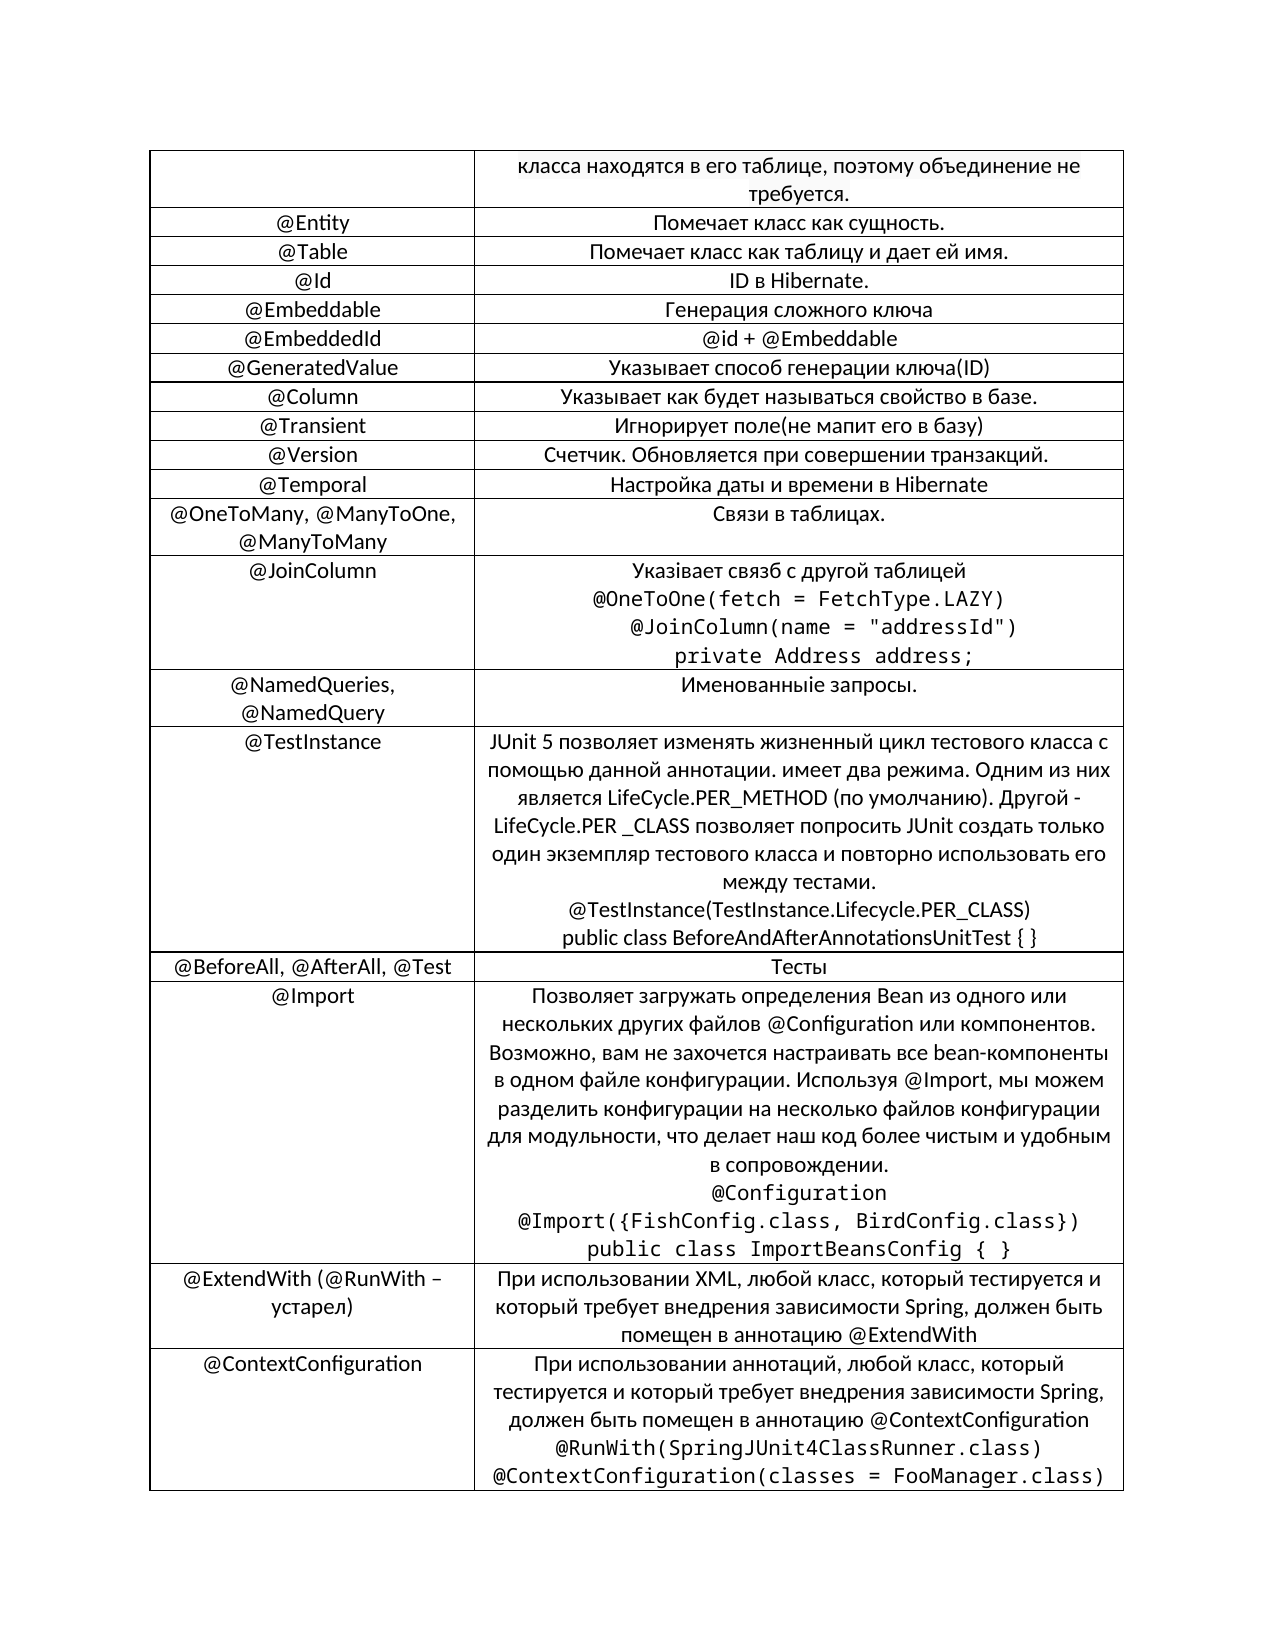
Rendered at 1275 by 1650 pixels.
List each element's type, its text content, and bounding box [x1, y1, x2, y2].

table_cell @Id [151, 266, 474, 294]
table_cell @Embeddable [151, 295, 474, 323]
table_cell @GeneratedValue [151, 354, 474, 381]
table_cell Счетчик. Обновляется при совершении транзакций. [475, 441, 1123, 469]
table_cell @NamedQueries, @NamedQuery [151, 670, 474, 726]
table_cell @Version [151, 441, 474, 469]
table_cell Указівает связб с другой таблицей @OneToOne(fetch = FetchType.LAZY) @JoinColumn(name = "addressId") private Address address; [475, 556, 1123, 669]
table_cell При использовании аннотаций, любой класс, который тестируется и который требует внедрения зависимости Spring, должен быть помещен в аннотацию @ContextConfiguration @RunWith(SpringJUnit4ClassRunner.class) @ContextConfiguration(classes = FooManager.class) [475, 1349, 1123, 1490]
table_cell Генерация сложного ключа [475, 295, 1123, 323]
table_cell @JoinColumn [151, 556, 474, 669]
table_cell Тесты [475, 953, 1123, 981]
table_cell @EmbeddedId [151, 324, 474, 352]
table_cell JUnit 5 позволяет изменять жизненный цикл тестового класса с помощью данной аннотации. имеет два режима. Одним из них является LifeCycle.PER_METHOD (по умолчанию). Другой -LifeCycle.PER _CLASS позволяет попросить JUnit создать только один экземпляр тестового класса и повторно использовать его между тестами. @TestInstance(TestInstance.Lifecycle.PER_CLASS) public class BeforeAndAfterAnnotationsUnitTest { } [475, 727, 1123, 951]
table_cell Игнорирует поле(не мапит его в базу) [475, 412, 1123, 439]
table_cell @ExtendWith (@RunWith – устарел) [151, 1264, 474, 1348]
table_cell Помечает класс как таблицу и дает ей имя. [475, 237, 1123, 265]
table_cell Именованныіе запросы. [475, 670, 1123, 726]
table_cell Связи в таблицах. [475, 499, 1123, 555]
table_cell @Import [151, 982, 474, 1263]
table_cell @Table [151, 237, 474, 265]
table_cell @Entity [151, 208, 474, 236]
table_cell При использовании XML, любой класс, который тестируется и который требует внедрения зависимости Spring, должен быть помещен в аннотацию @ExtendWith [475, 1264, 1123, 1348]
table_cell Настройка даты и времени в Hibernate [475, 470, 1123, 498]
table_cell Позволяет загружать определения Bean из одного или нескольких других файлов @Configuration или компонентов. Возможно, вам не захочется настраивать все bean-компоненты в одном файле конфигурации. Используя @Import, мы можем разделить конфигурации на несколько файлов конфигурации для модульности, что делает наш код более чистым и удобным в сопровождении. @Configuration @Import({FishConfig.class, BirdConfig.class}) public class ImportBeansConfig { } [475, 982, 1123, 1263]
table_cell Помечает класс как сущность. [475, 208, 1123, 236]
table_cell ID в Hibernate. [475, 266, 1123, 294]
table_cell @OneToMany, @ManyToOne, @ManyToMany [151, 499, 474, 555]
table_cell @TestInstance [151, 727, 474, 951]
table_cell @Column [151, 383, 474, 411]
table_cell [151, 151, 474, 207]
table_cell класса находятся в его таблице, поэтому объединение не требуется. [475, 151, 1123, 207]
table_cell Указывает как будет называться свойство в базе. [475, 383, 1123, 411]
table_cell @ContextConfiguration [151, 1349, 474, 1490]
table_cell @Transient [151, 412, 474, 439]
table_cell @Temporal [151, 470, 474, 498]
table_cell @BeforeAll, @AfterAll, @Test [151, 953, 474, 981]
table_cell @id + @Embeddable [475, 324, 1123, 352]
table_cell Указывает способ генерации ключа(ID) [475, 354, 1123, 381]
